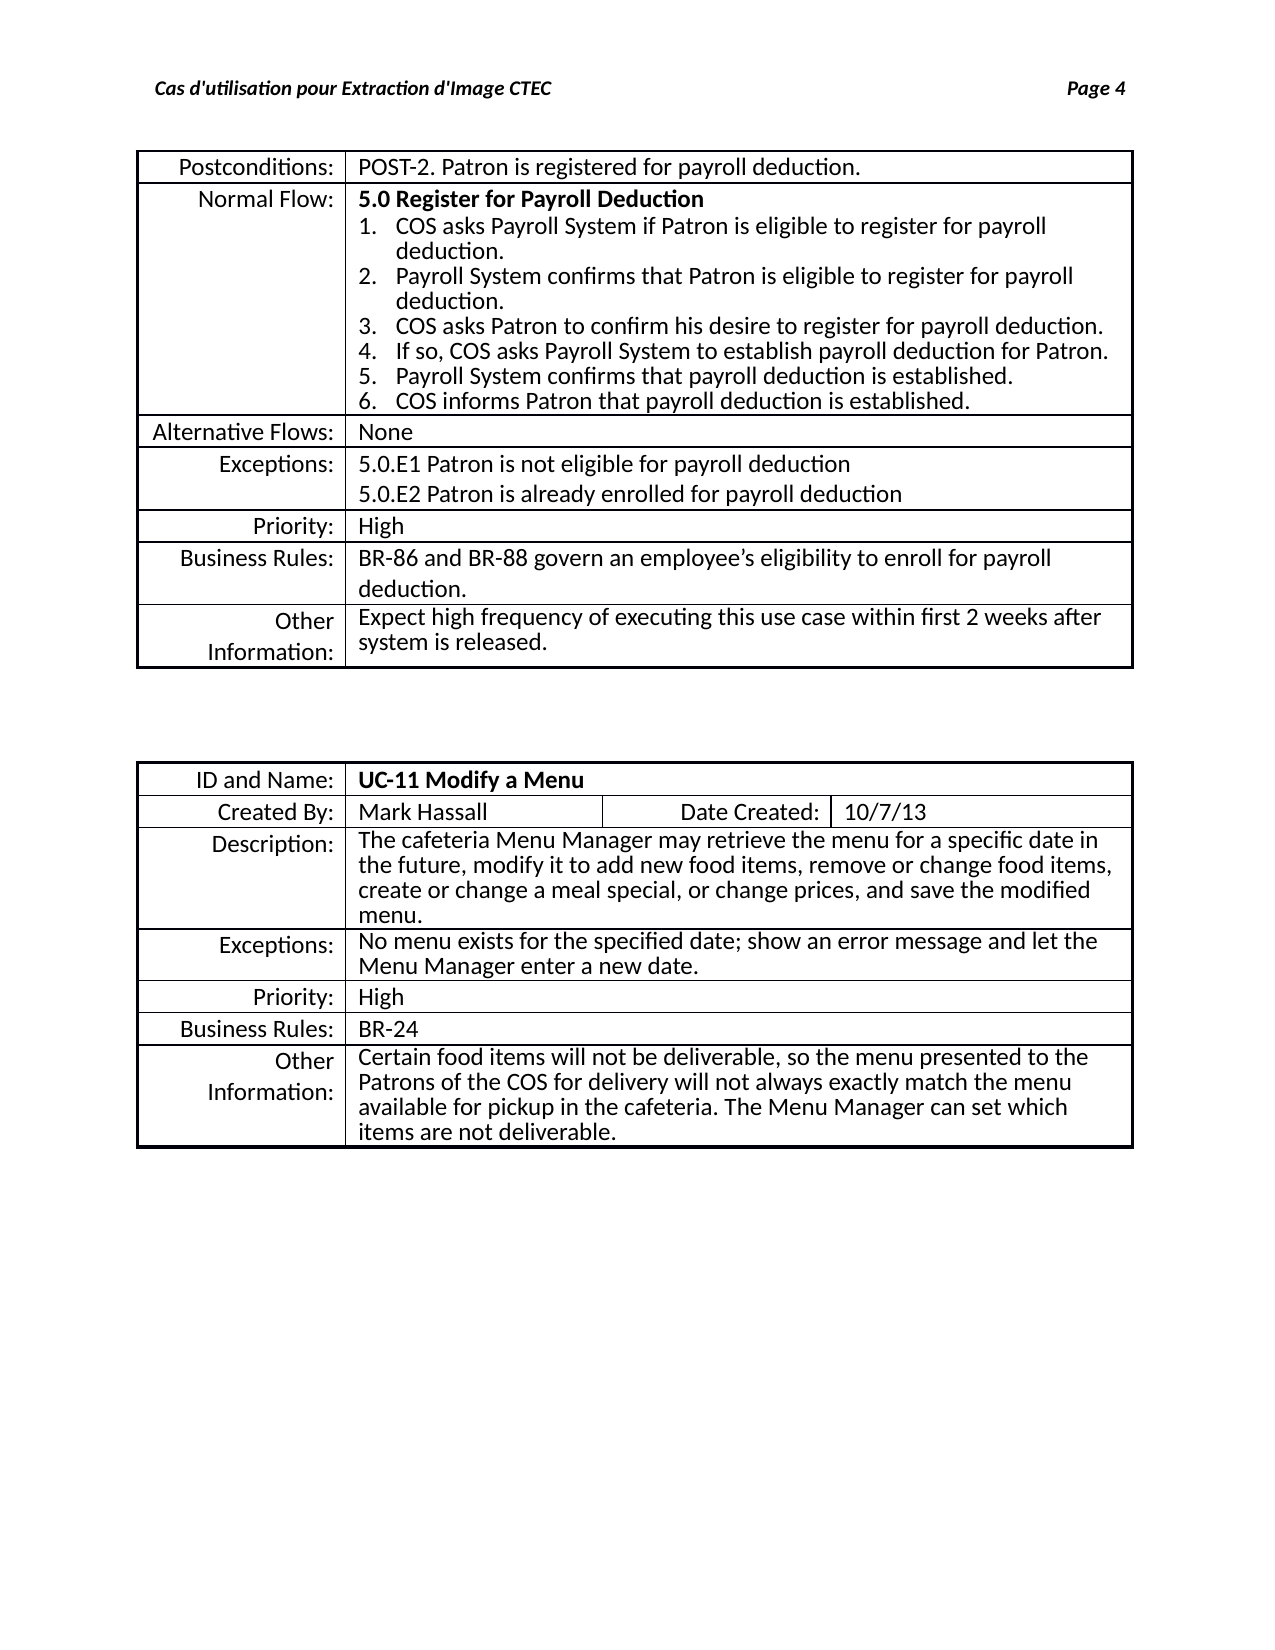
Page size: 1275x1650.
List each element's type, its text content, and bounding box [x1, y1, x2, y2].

table_cell 5.0.E1 Patron is not eligible for payroll deduction 5.0.E2 Patron is already enrolled for payroll deduction [346, 448, 1131, 509]
table_cell Exceptions: [139, 448, 345, 509]
table_cell Other Information: [139, 1046, 345, 1145]
table_cell Postconditions: [139, 152, 345, 182]
table_cell Exceptions: [139, 930, 345, 980]
table_cell POST-2. Patron is registered for payroll deduction. [346, 152, 1131, 182]
table_cell Priority: [139, 511, 345, 541]
table_cell Expect high frequency of executing this use case within first 2 weeks after system is released. [346, 605, 1131, 666]
table_cell None [346, 416, 1131, 446]
table_header UC-11 Modify a Menu [346, 764, 1131, 794]
table_cell 10/7/13 [832, 796, 1131, 827]
table_cell Mark Hassall [346, 796, 602, 827]
table_cell Business Rules: [139, 543, 345, 603]
table_cell Normal Flow: [139, 184, 345, 414]
table_cell The cafeteria Menu Manager may retrieve the menu for a specific date in the future, modify it to add new food items, remove or change food items, create or change a meal special, or change prices, and save the modified menu. [346, 828, 1131, 928]
table_cell 5.0 Register for Payroll Deduction COS asks Payroll System if Patron is eligible to register for payroll deduction. Payroll System confirms that Patron is eligible to register for payroll deduction. COS asks Patron to confirm his desire to register for payroll deduction. If so, COS asks Payroll System to establish payroll deduction for Patron. Payroll System confirms that payroll deduction is established. COS informs Patron that payroll deduction is established. [346, 184, 1131, 414]
table_cell No menu exists for the specified date; show an error message and let the Menu Manager enter a new date. [346, 930, 1131, 980]
table_cell Business Rules: [139, 1013, 345, 1044]
table_cell Created By: [139, 796, 345, 827]
table_cell BR-86 and BR-88 govern an employee’s eligibility to enroll for payroll deduction. [346, 543, 1131, 603]
table_cell Date Created: [603, 796, 830, 827]
table_cell High [346, 981, 1131, 1012]
table_cell High [346, 511, 1131, 541]
table_cell Certain food items will not be deliverable, so the menu presented to the Patrons of the COS for delivery will not always exactly match the menu available for pickup in the cafeteria. The Menu Manager can set which items are not deliverable. [346, 1046, 1131, 1145]
table_cell Other Information: [139, 605, 345, 666]
table_cell Description: [139, 828, 345, 928]
table_cell Priority: [139, 981, 345, 1012]
table_header ID and Name: [139, 764, 345, 794]
table_cell BR-24 [346, 1013, 1131, 1044]
table_cell Alternative Flows: [139, 416, 345, 446]
